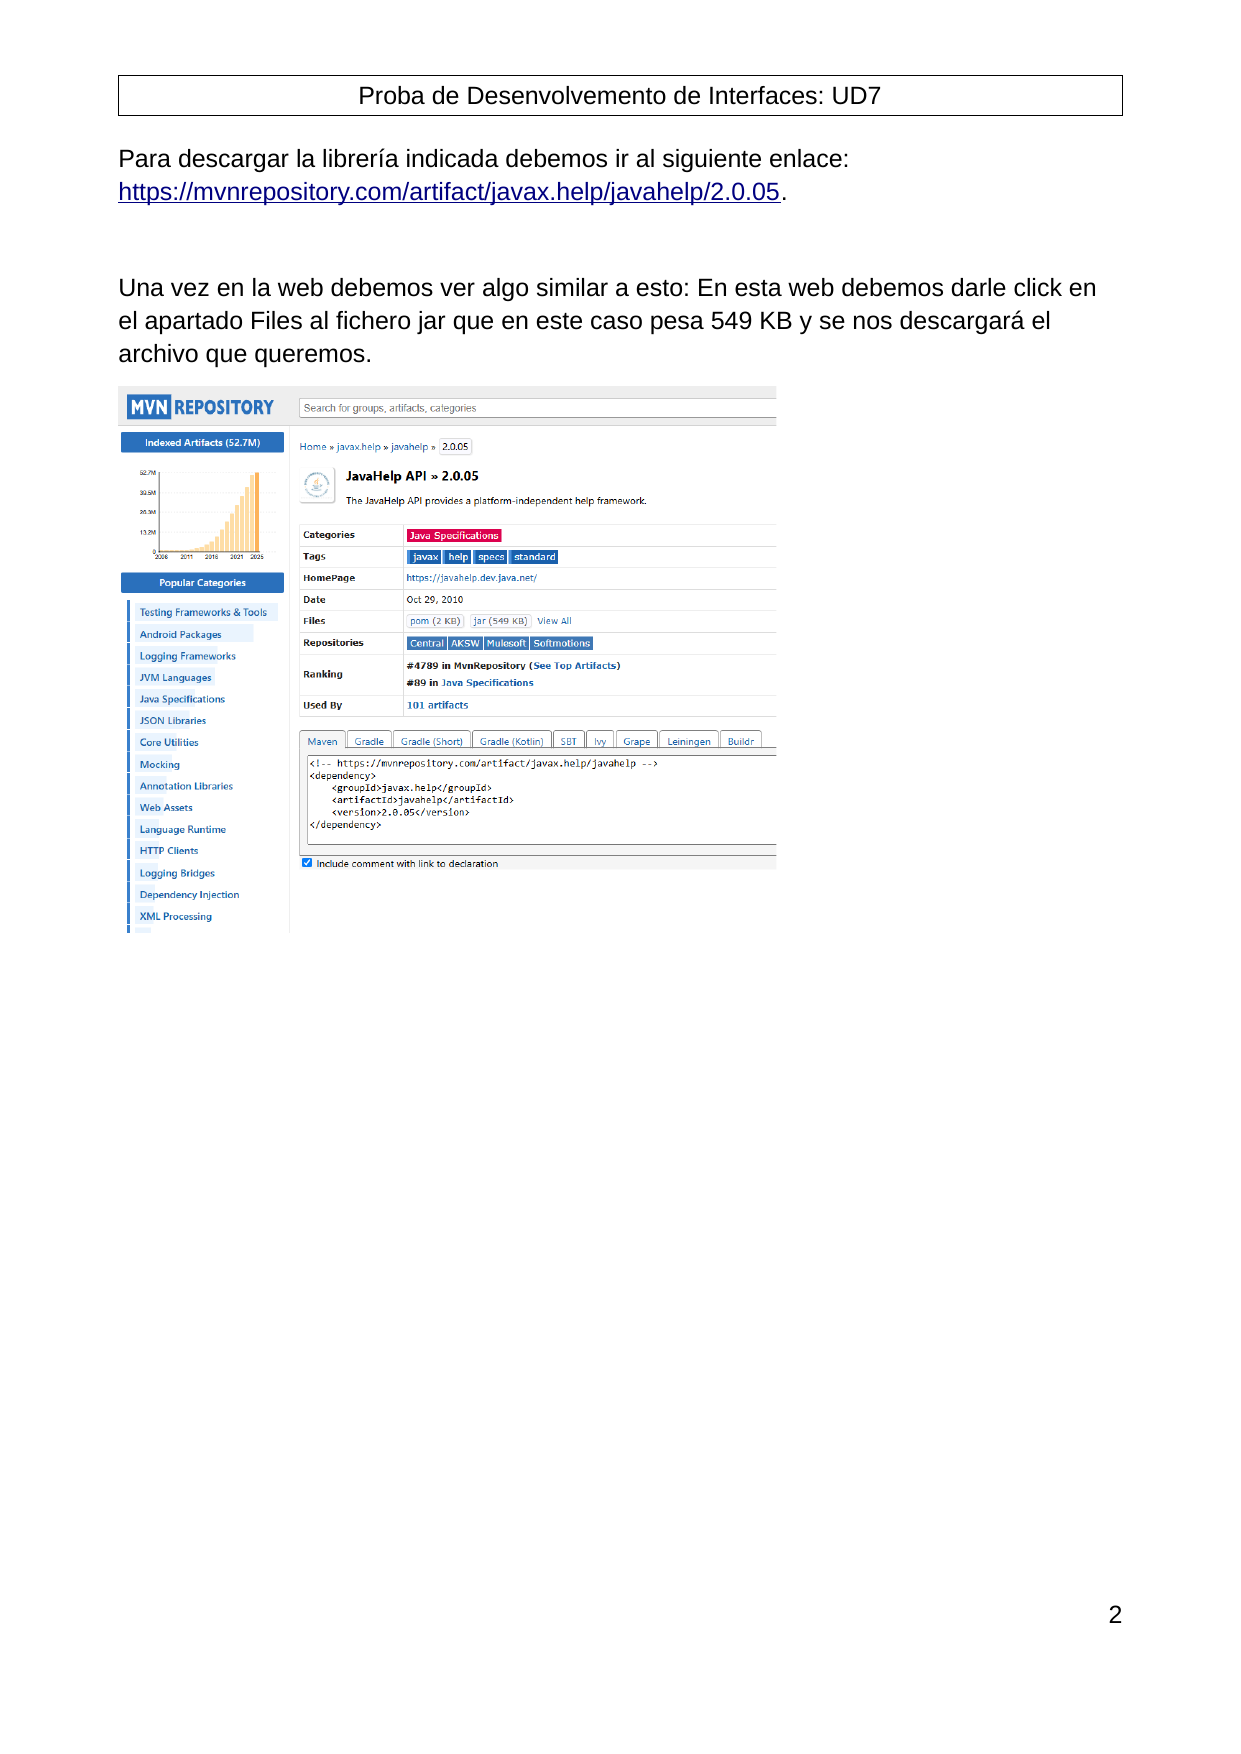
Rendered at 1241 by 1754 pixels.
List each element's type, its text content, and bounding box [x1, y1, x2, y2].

text Una vez en la web debemos ver algo similar a esto: En esta web debemos darle click en el apartado Files al fichero jar que en este caso pesa 549 KB y se nos descargará el archivo que queremos. [118, 273, 1122, 368]
text Para descargar la librería indicada debemos ir al siguiente enlace: https://mvnrepository.com/artifact/javax.help/javahelp/2.0.05. [118, 144, 1122, 206]
picture [118, 386, 777, 933]
